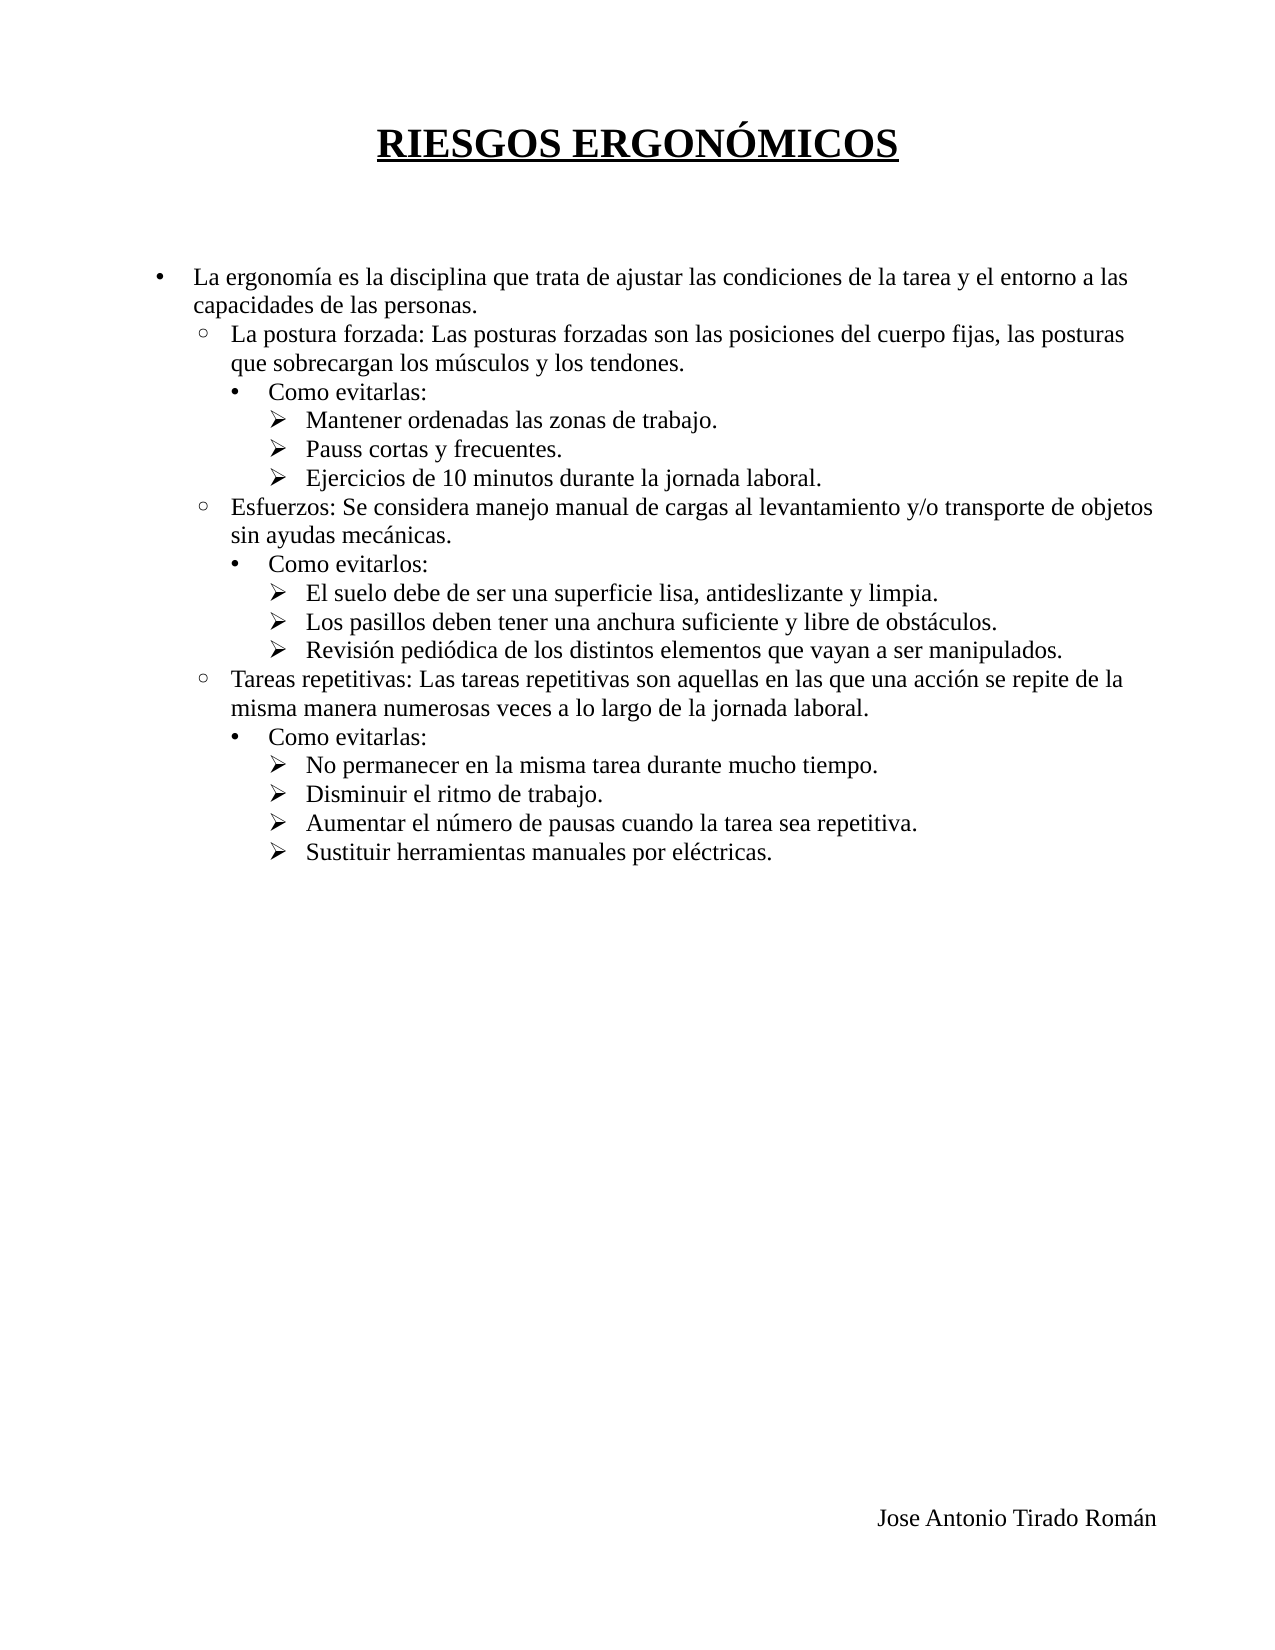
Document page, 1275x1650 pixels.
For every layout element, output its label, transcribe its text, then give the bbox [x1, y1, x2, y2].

list Ejercicios de 10 minutos durante la jornada laboral. [268, 463, 1157, 492]
list Los pasillos deben tener una anchura suficiente y libre de obstáculos. [268, 607, 1157, 636]
list Mantener ordenadas las zonas de trabajo. [268, 406, 1157, 434]
list Esfuerzos: Se considera manejo manual de cargas al levantamiento y/o transporte de objetos sin ayudas mecánicas. [193, 492, 1157, 549]
list Aumentar el número de pausas cuando la tarea sea repetitiva. [268, 808, 1157, 837]
list Sustituir herramientas manuales por eléctricas. [268, 837, 1157, 866]
list El suelo debe de ser una superficie lisa, antideslizante y limpia. [268, 578, 1157, 607]
list RIESGOS ERGONÓMICOS [81, 118, 1157, 166]
list La ergonomía es la disciplina que trata de ajustar las condiciones de la tarea y el entorno a las capacidades de las personas. [156, 262, 1157, 319]
list Como evitarlas: [231, 722, 1157, 751]
list No permanecer en la misma tarea durante mucho tiempo. [268, 751, 1157, 779]
list Disminuir el ritmo de trabajo. [268, 779, 1157, 808]
list Pauss cortas y frecuentes. [268, 434, 1157, 463]
list Como evitarlos: [231, 549, 1157, 578]
list Como evitarlas: [231, 377, 1157, 406]
list Tareas repetitivas: Las tareas repetitivas son aquellas en las que una acción se repite de la misma manera numerosas veces a lo largo de la jornada laboral. [193, 664, 1157, 722]
list La postura forzada: Las posturas forzadas son las posiciones del cuerpo fijas, las posturas que sobrecargan los músculos y los tendones. [193, 319, 1157, 377]
list Revisión pediódica de los distintos elementos que vayan a ser manipulados. [268, 636, 1157, 664]
